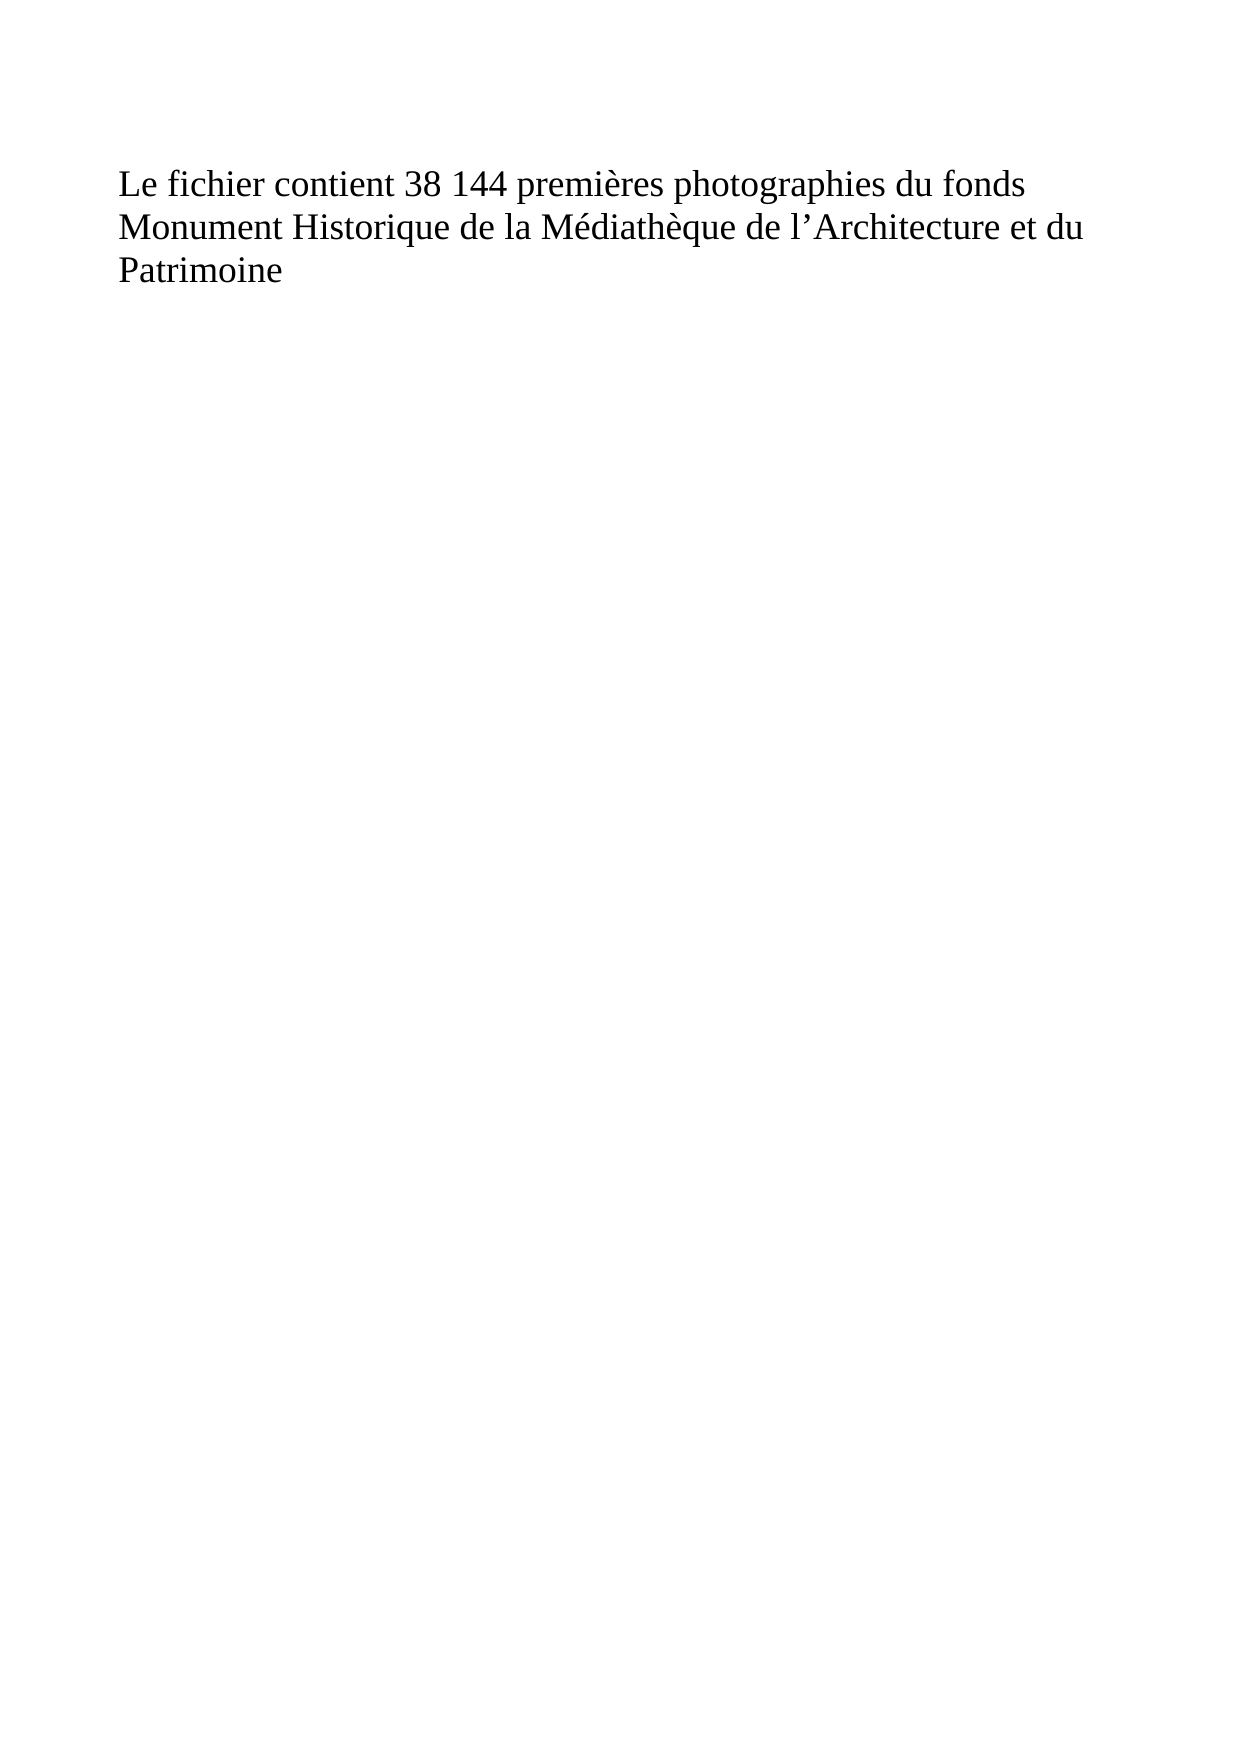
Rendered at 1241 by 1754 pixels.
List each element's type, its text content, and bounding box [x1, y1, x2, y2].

text Le fichier contient 38 144 premières photographies du fonds Monument Historique de la Médiathèque de l’Architecture et du Patrimoine [118, 161, 1122, 291]
